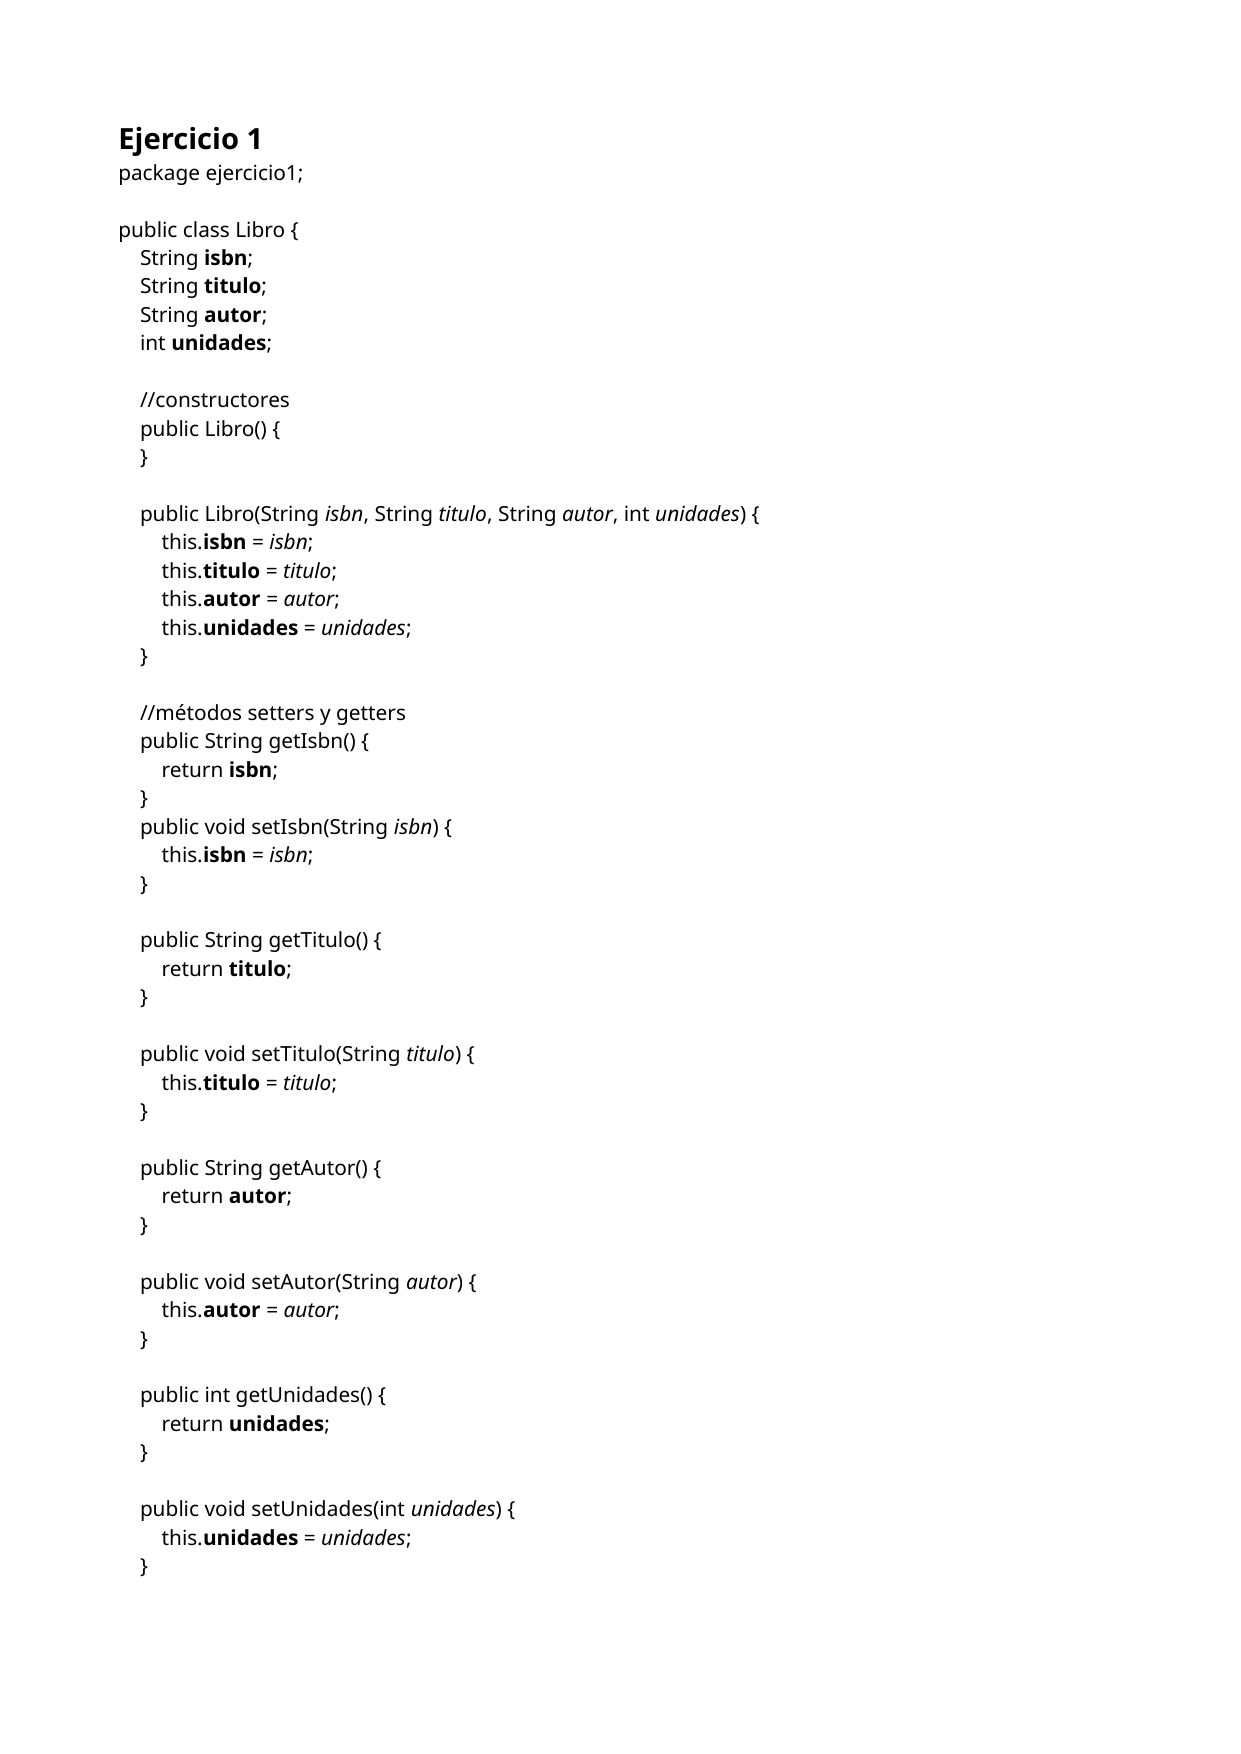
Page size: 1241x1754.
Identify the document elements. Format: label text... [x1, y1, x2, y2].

text package ejercicio1; public class Libro { String isbn; String titulo; String autor; int unidades; //constructores public Libro() { } public Libro(String isbn, String titulo, String autor, int unidades) { this.isbn = isbn; this.titulo = titulo; this.autor = autor; this.unidades = unidades; } //métodos setters y getters public String getIsbn() { return isbn; } public void setIsbn(String isbn) { this.isbn = isbn; } public String getTitulo() { return titulo; } public void setTitulo(String titulo) { this.titulo = titulo; } public String getAutor() { return autor; } public void setAutor(String autor) { this.autor = autor; } public int getUnidades() { return unidades; } public void setUnidades(int unidades) { this.unidades = unidades; } [118, 158, 1122, 1608]
text Ejercicio 1 [118, 118, 1122, 158]
